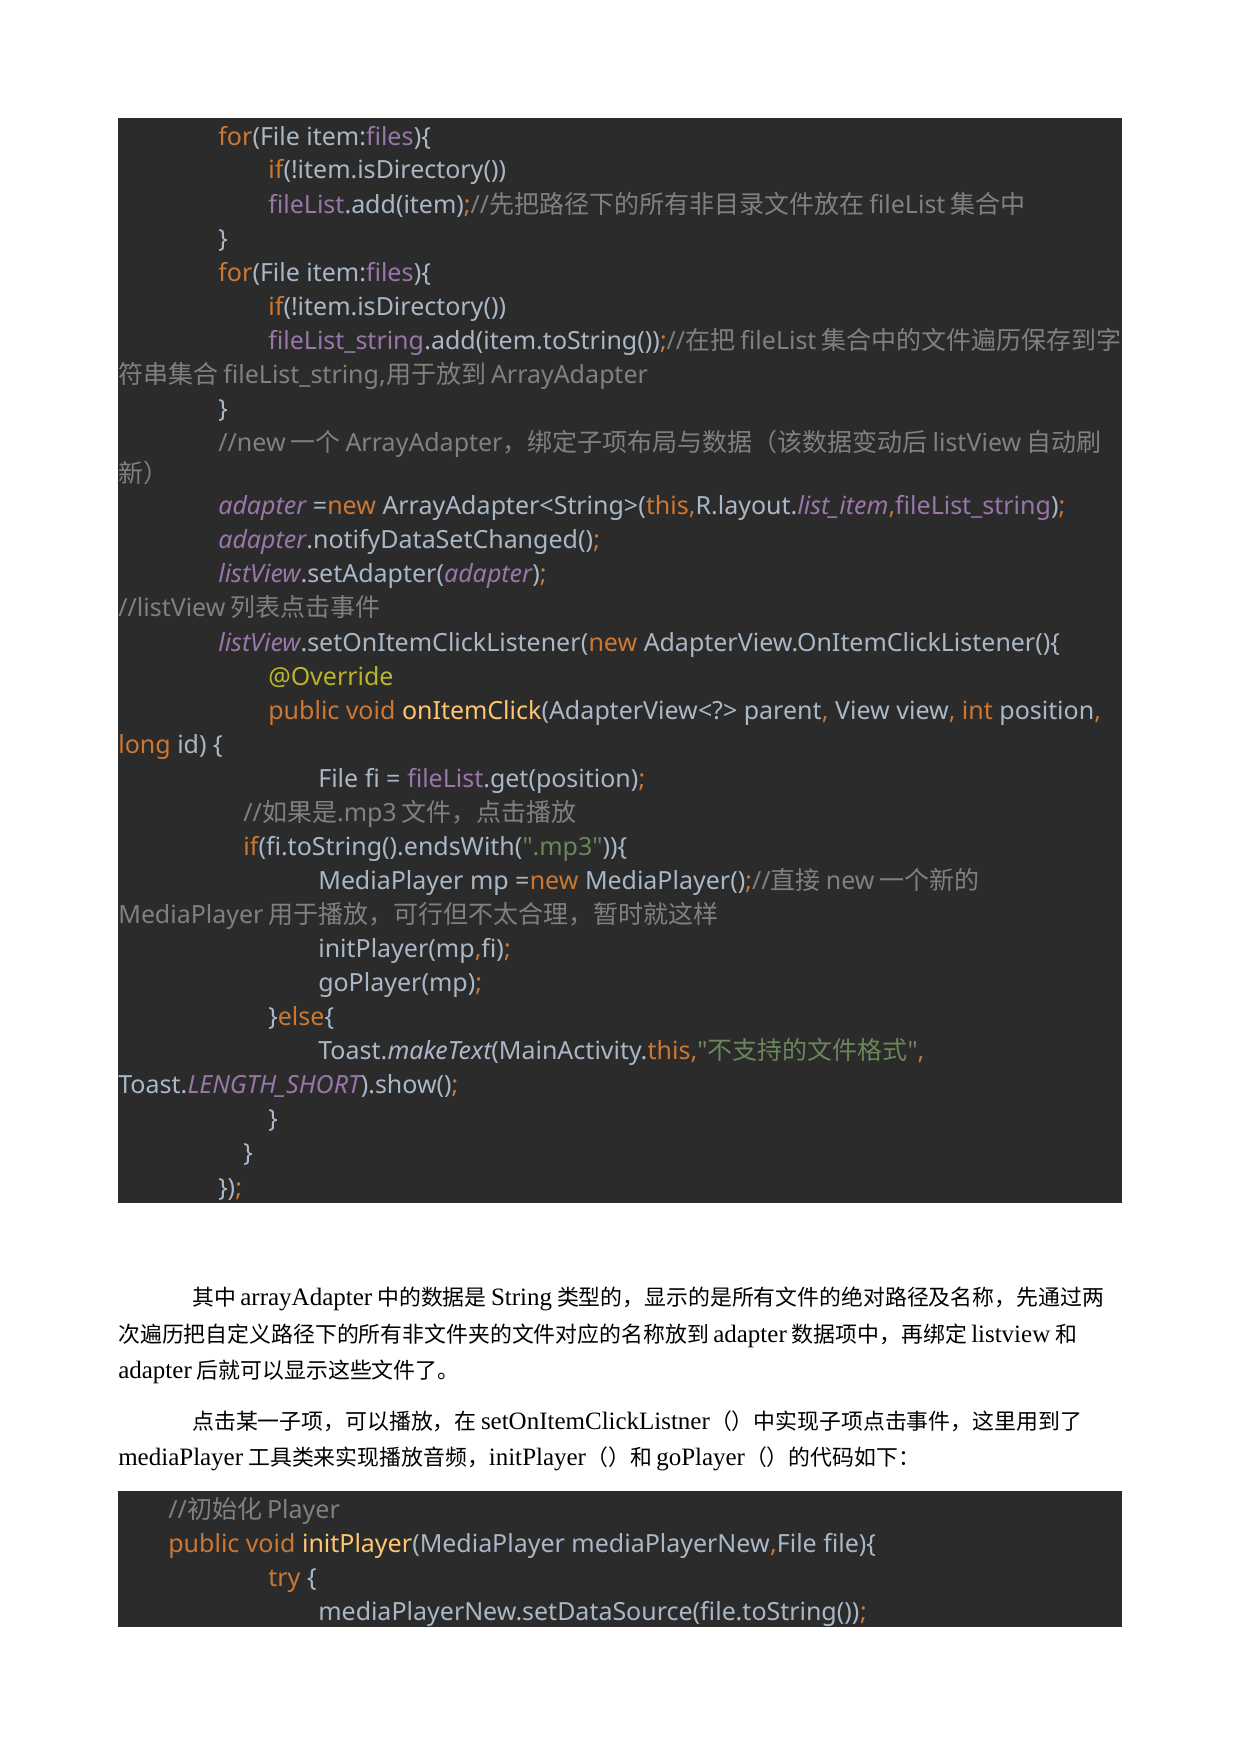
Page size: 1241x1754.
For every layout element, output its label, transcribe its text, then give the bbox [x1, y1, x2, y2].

text mediaPlayerNew.setDataSource(file.toString()); [118, 1593, 1122, 1627]
text //new一个ArrayAdapter，绑定子项布局与数据（该数据变动后listView自动刷新） [118, 425, 1122, 488]
text } [118, 391, 1122, 425]
text if(!item.isDirectory()) [118, 152, 1122, 186]
text File fi = fileList.get(position); [118, 760, 1122, 794]
text Toast.makeText(MainActivity.this,"不支持的文件格式",Toast.LENGTH_SHORT).show(); [118, 1033, 1122, 1101]
text }); [118, 1169, 1122, 1203]
text public void onItemClick(AdapterView<?> parent, View view, int position, long id) { [118, 692, 1122, 760]
text 点击某一子项，可以播放，在setOnItemClickListner（）中实现子项点击事件，这里用到了mediaPlayer工具类来实现播放音频，initPlayer（）和goPlayer（）的代码如下： [118, 1404, 1122, 1472]
text if(fi.toString().endsWith(".mp3")){ [118, 828, 1122, 863]
text MediaPlayer mp =new MediaPlayer();//直接new一个新的MediaPlayer用于播放，可行但不太合理，暂时就这样 [118, 863, 1122, 931]
text fileList.add(item);//先把路径下的所有非目录文件放在fileList集合中 [118, 186, 1122, 220]
text //如果是.mp3文件，点击播放 [118, 794, 1122, 828]
text if(!item.isDirectory()) [118, 288, 1122, 322]
text initPlayer(mp,fi); [118, 931, 1122, 965]
text listView.setOnItemClickListener(new AdapterView.OnItemClickListener(){ [118, 624, 1122, 658]
text adapter =new ArrayAdapter<String>(this,R.layout.list_item,fileList_string); [118, 488, 1122, 522]
text for(File item:files){ [118, 254, 1122, 288]
text @Override [118, 658, 1122, 692]
text } [118, 220, 1122, 254]
text fileList_string.add(item.toString());//在把fileList集合中的文件遍历保存到字符串集合fileList_string,用于放到ArrayAdapter [118, 322, 1122, 391]
text for(File item:files){ [118, 118, 1122, 152]
text listView.setAdapter(adapter); [118, 556, 1122, 590]
text public void initPlayer(MediaPlayer mediaPlayerNew,File file){ [118, 1525, 1122, 1559]
text } [118, 1101, 1122, 1135]
text 其中arrayAdapter中的数据是String类型的，显示的是所有文件的绝对路径及名称，先通过两次遍历把自定义路径下的所有非文件夹的文件对应的名称放到adapter数据项中，再绑定listview和adapter后就可以显示这些文件了。 [118, 1280, 1122, 1385]
text try { [118, 1559, 1122, 1593]
text }else{ [118, 999, 1122, 1033]
text //初始化Player [118, 1491, 1122, 1525]
text } [118, 1135, 1122, 1169]
text adapter.notifyDataSetChanged(); [118, 522, 1122, 556]
text //listView列表点击事件 [118, 590, 1122, 624]
text goPlayer(mp); [118, 965, 1122, 999]
